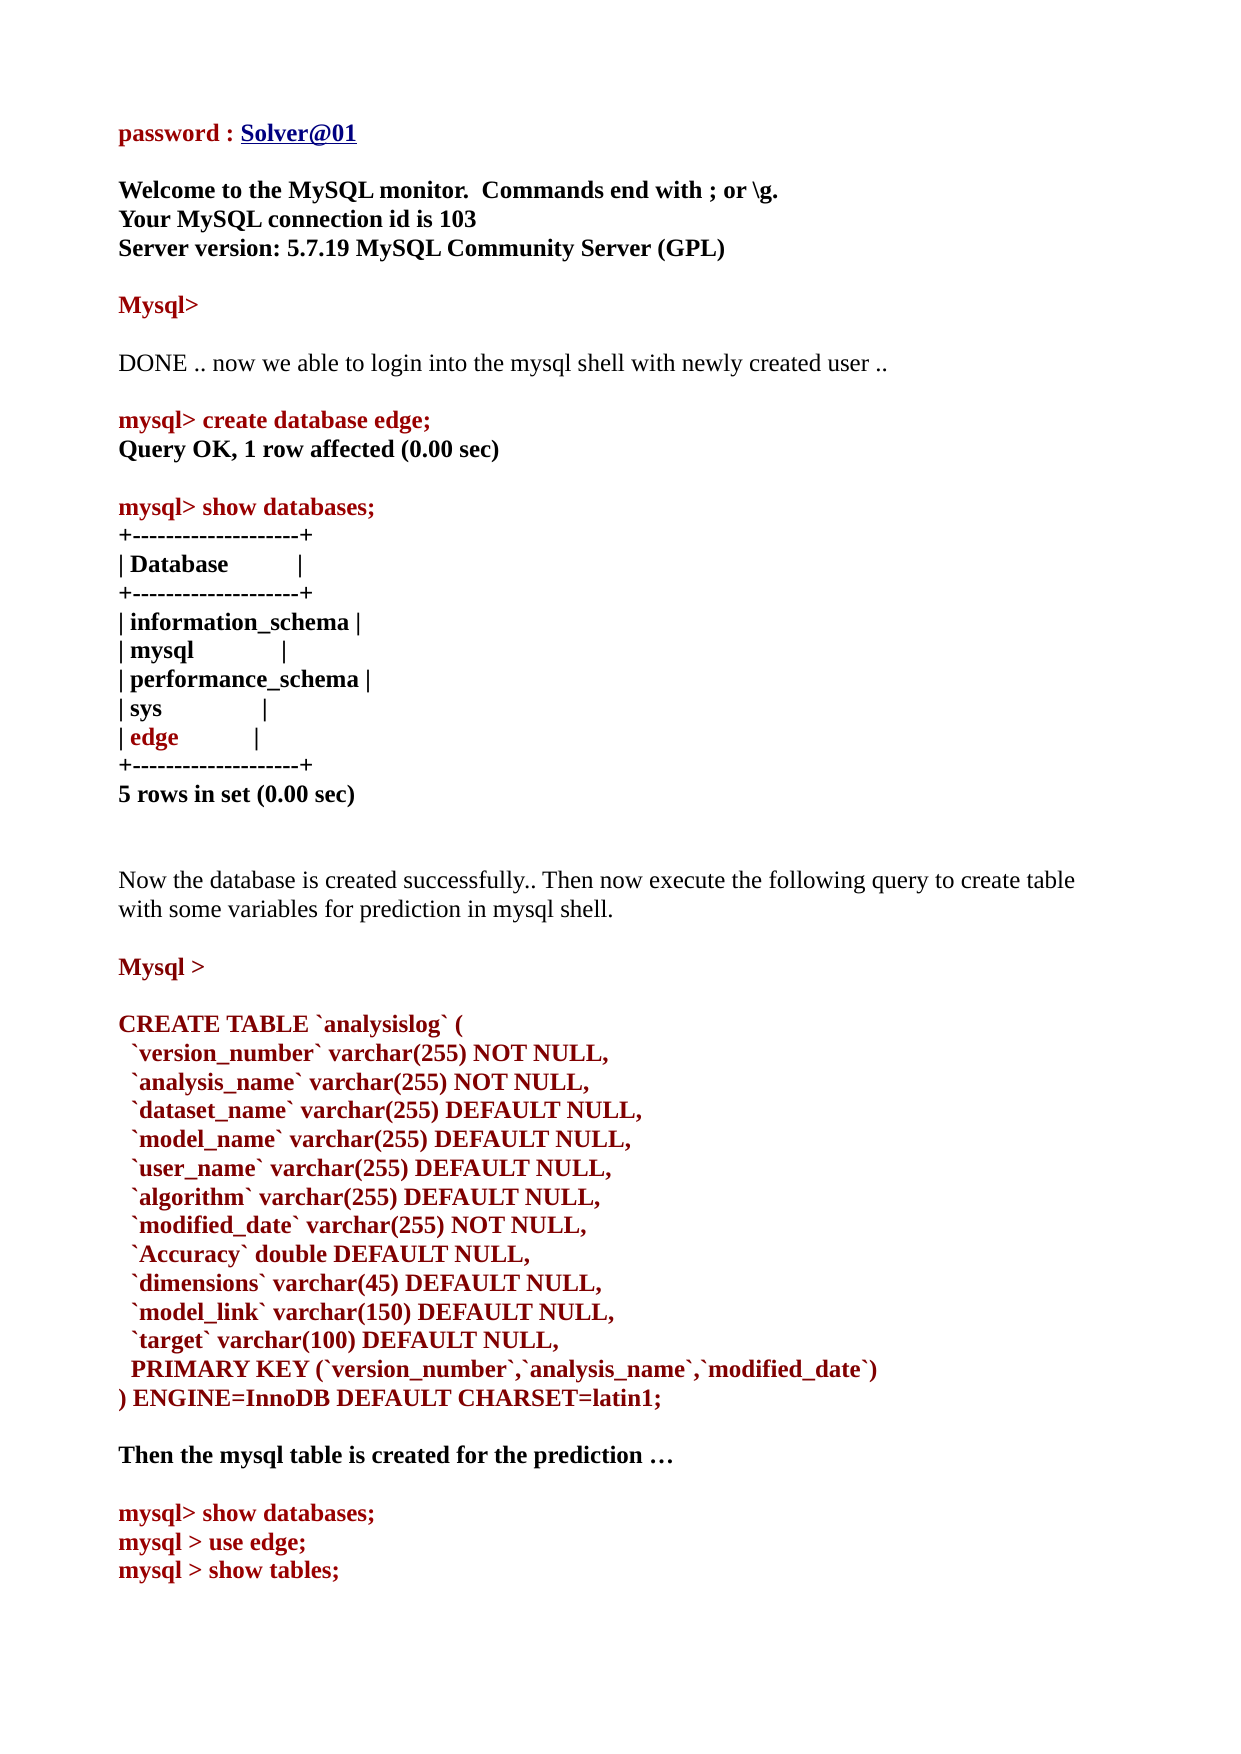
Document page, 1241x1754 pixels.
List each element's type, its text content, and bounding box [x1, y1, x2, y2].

text | edge | [118, 722, 1122, 751]
text Then the mysql table is created for the prediction … [118, 1441, 1122, 1469]
text Your MySQL connection id is 103 [118, 204, 1122, 233]
text Query OK, 1 row affected (0.00 sec) [118, 434, 1122, 463]
text Mysql > [118, 952, 1122, 981]
text Mysql> [118, 291, 1122, 319]
text mysql> show databases; [118, 492, 1122, 521]
text 5 rows in set (0.00 sec) [118, 779, 1122, 808]
text +--------------------+ [118, 751, 1122, 779]
text Server version: 5.7.19 MySQL Community Server (GPL) [118, 233, 1122, 262]
text | sys | [118, 693, 1122, 722]
text | Database | [118, 549, 1122, 578]
text `modified_date` varchar(255) NOT NULL, [118, 1211, 1122, 1239]
text `Accuracy` double DEFAULT NULL, [118, 1239, 1122, 1268]
text `model_link` varchar(150) DEFAULT NULL, [118, 1297, 1122, 1326]
text `version_number` varchar(255) NOT NULL, [118, 1038, 1122, 1067]
text `dataset_name` varchar(255) DEFAULT NULL, [118, 1096, 1122, 1124]
text mysql> show databases; [118, 1498, 1122, 1527]
text PRIMARY KEY (`version_number`,`analysis_name`,`modified_date`) [118, 1354, 1122, 1383]
text Now the database is created successfully.. Then now execute the following query to create table with some variables for prediction in mysql shell. [118, 866, 1122, 923]
text CREATE TABLE `analysislog` ( [118, 1009, 1122, 1038]
text | information_schema | [118, 607, 1122, 636]
text `user_name` varchar(255) DEFAULT NULL, [118, 1153, 1122, 1182]
text mysql > use edge; [118, 1527, 1122, 1556]
text mysql > show tables; [118, 1556, 1122, 1584]
text +--------------------+ [118, 521, 1122, 549]
text +--------------------+ [118, 578, 1122, 607]
text `algorithm` varchar(255) DEFAULT NULL, [118, 1182, 1122, 1211]
text `target` varchar(100) DEFAULT NULL, [118, 1326, 1122, 1354]
text `model_name` varchar(255) DEFAULT NULL, [118, 1124, 1122, 1153]
text | performance_schema | [118, 664, 1122, 693]
text mysql> create database edge; [118, 406, 1122, 434]
text ) ENGINE=InnoDB DEFAULT CHARSET=latin1; [118, 1383, 1122, 1412]
text Welcome to the MySQL monitor. Commands end with ; or \g. [118, 176, 1122, 204]
text password : Solver@01 [118, 118, 1122, 147]
text | mysql | [118, 636, 1122, 664]
text `analysis_name` varchar(255) NOT NULL, [118, 1067, 1122, 1096]
text `dimensions` varchar(45) DEFAULT NULL, [118, 1268, 1122, 1297]
text DONE .. now we able to login into the mysql shell with newly created user .. [118, 348, 1122, 377]
